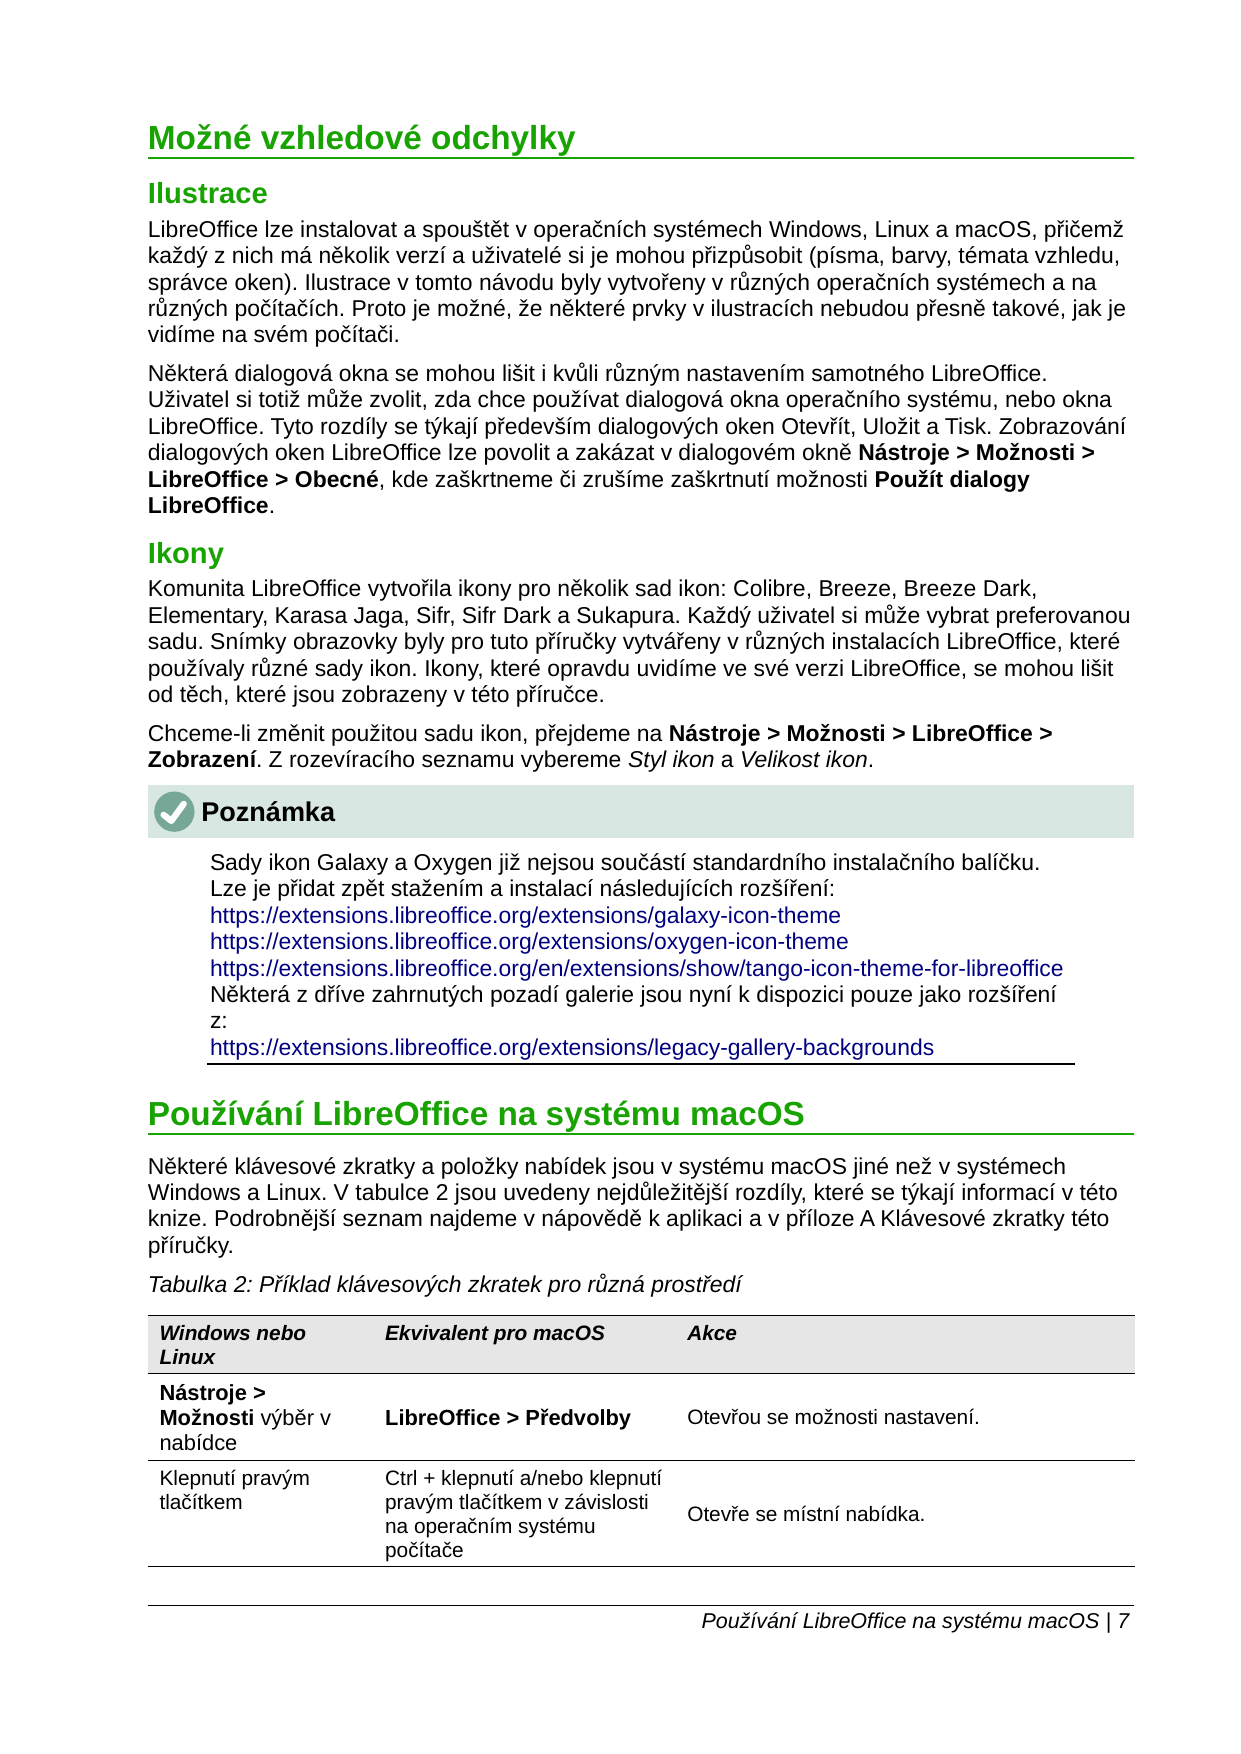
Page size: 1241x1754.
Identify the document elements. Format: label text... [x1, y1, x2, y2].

table_cell Nástroje > Možnosti výběr v nabídce [148, 1374, 373, 1460]
table_cell Ctrl + klepnutí a/nebo klepnutí pravým tlačítkem v závislosti na operačním systému počítače [373, 1461, 675, 1566]
text Některé klávesové zkratky a položky nabídek jsou v systému macOS jiné než v systémech Windows a Linux. V tabulce 2 jsou uvedeny nejdůležitější rozdíly, které se týkají informací v této knize. Podrobnější seznam najdeme v nápovědě k aplikaci a v příloze A Klávesové zkratky této příručky. [148, 1153, 1134, 1258]
text LibreOffice lze instalovat a spouštět v operačních systémech Windows, Linux a macOS, přičemž každý z nich má několik verzí a uživatelé si je mohou přizpůsobit (písma, barvy, témata vzhledu, správce oken). Ilustrace v tomto návodu byly vytvořeny v různých operačních systémech a na různých počítačích. Proto je možné, že některé prvky v ilustracích nebudou přesně takové, jak je vidíme na svém počítači. [148, 216, 1134, 348]
text Chceme-li změnit použitou sadu ikon, přejdeme na Nástroje > Možnosti > LibreOffice > Zobrazení. Z rozevíracího seznamu vybereme Styl ikon a Velikost ikon. [148, 720, 1134, 772]
subtitle Používání LibreOffice na systému macOS [148, 1094, 1134, 1133]
subtitle Možné vzhledové odchylky [148, 118, 1134, 157]
table_header Ekvivalent pro macOS [373, 1316, 675, 1373]
text Sady ikon Galaxy a Oxygen již nejsou součástí standardního instalačního balíčku. Lze je přidat zpět stažením a instalací následujících rozšíření: https://extensions.libreoffice.org/extensions/galaxy-icon-theme https://extensions.libreoffice.org/extensions/oxygen-icon-theme https://extensions.libreoffice.org/en/extensions/show/tango-icon-theme-for-libreoffice Některá z dříve zahrnutých pozadí galerie jsou nyní k dispozici pouze jako rozšíření z: https://extensions.libreoffice.org/extensions/legacy-gallery-backgrounds [207, 846, 1075, 1063]
table_header Windows nebo Linux [148, 1316, 373, 1373]
table_cell LibreOffice > Předvolby [373, 1374, 675, 1460]
table_cell Otevře se místní nabídka. [675, 1461, 1135, 1566]
subtitle Ilustrace [148, 176, 1134, 210]
table_cell Otevřou se možnosti nastavení. [675, 1374, 1135, 1460]
table_cell Klepnutí pravým tlačítkem [148, 1461, 373, 1566]
text Tabulka 2: Příklad klávesových zkratek pro různá prostředí [148, 1271, 1134, 1297]
text Některá dialogová okna se mohou lišit i kvůli různým nastavením samotného LibreOffice. Uživatel si totiž může zvolit, zda chce používat dialogová okna operačního systému, nebo okna LibreOffice. Tyto rozdíly se týkají především dialogových oken Otevřít, Uložit a Tisk. Zobrazování dialogových oken LibreOffice lze povolit a zakázat v dialogovém okně Nástroje > Možnosti > LibreOffice > Obecné, kde zaškrtneme či zrušíme zaškrtnutí možnosti Použít dialogy LibreOffice. [148, 360, 1134, 518]
subtitle Poznámka [148, 785, 1134, 838]
text Komunita LibreOffice vytvořila ikony pro několik sad ikon: Colibre, Breeze, Breeze Dark, Elementary, Karasa Jaga, Sifr, Sifr Dark a Sukapura. Každý uživatel si může vybrat preferovanou sadu. Snímky obrazovky byly pro tuto příručky vytvářeny v různých instalacích LibreOffice, které používaly různé sady ikon. Ikony, které opravdu uvidíme ve své verzi LibreOffice, se mohou lišit od těch, které jsou zobrazeny v této příručce. [148, 575, 1134, 707]
table_header Akce [675, 1316, 1135, 1373]
subtitle Ikony [148, 536, 1134, 569]
